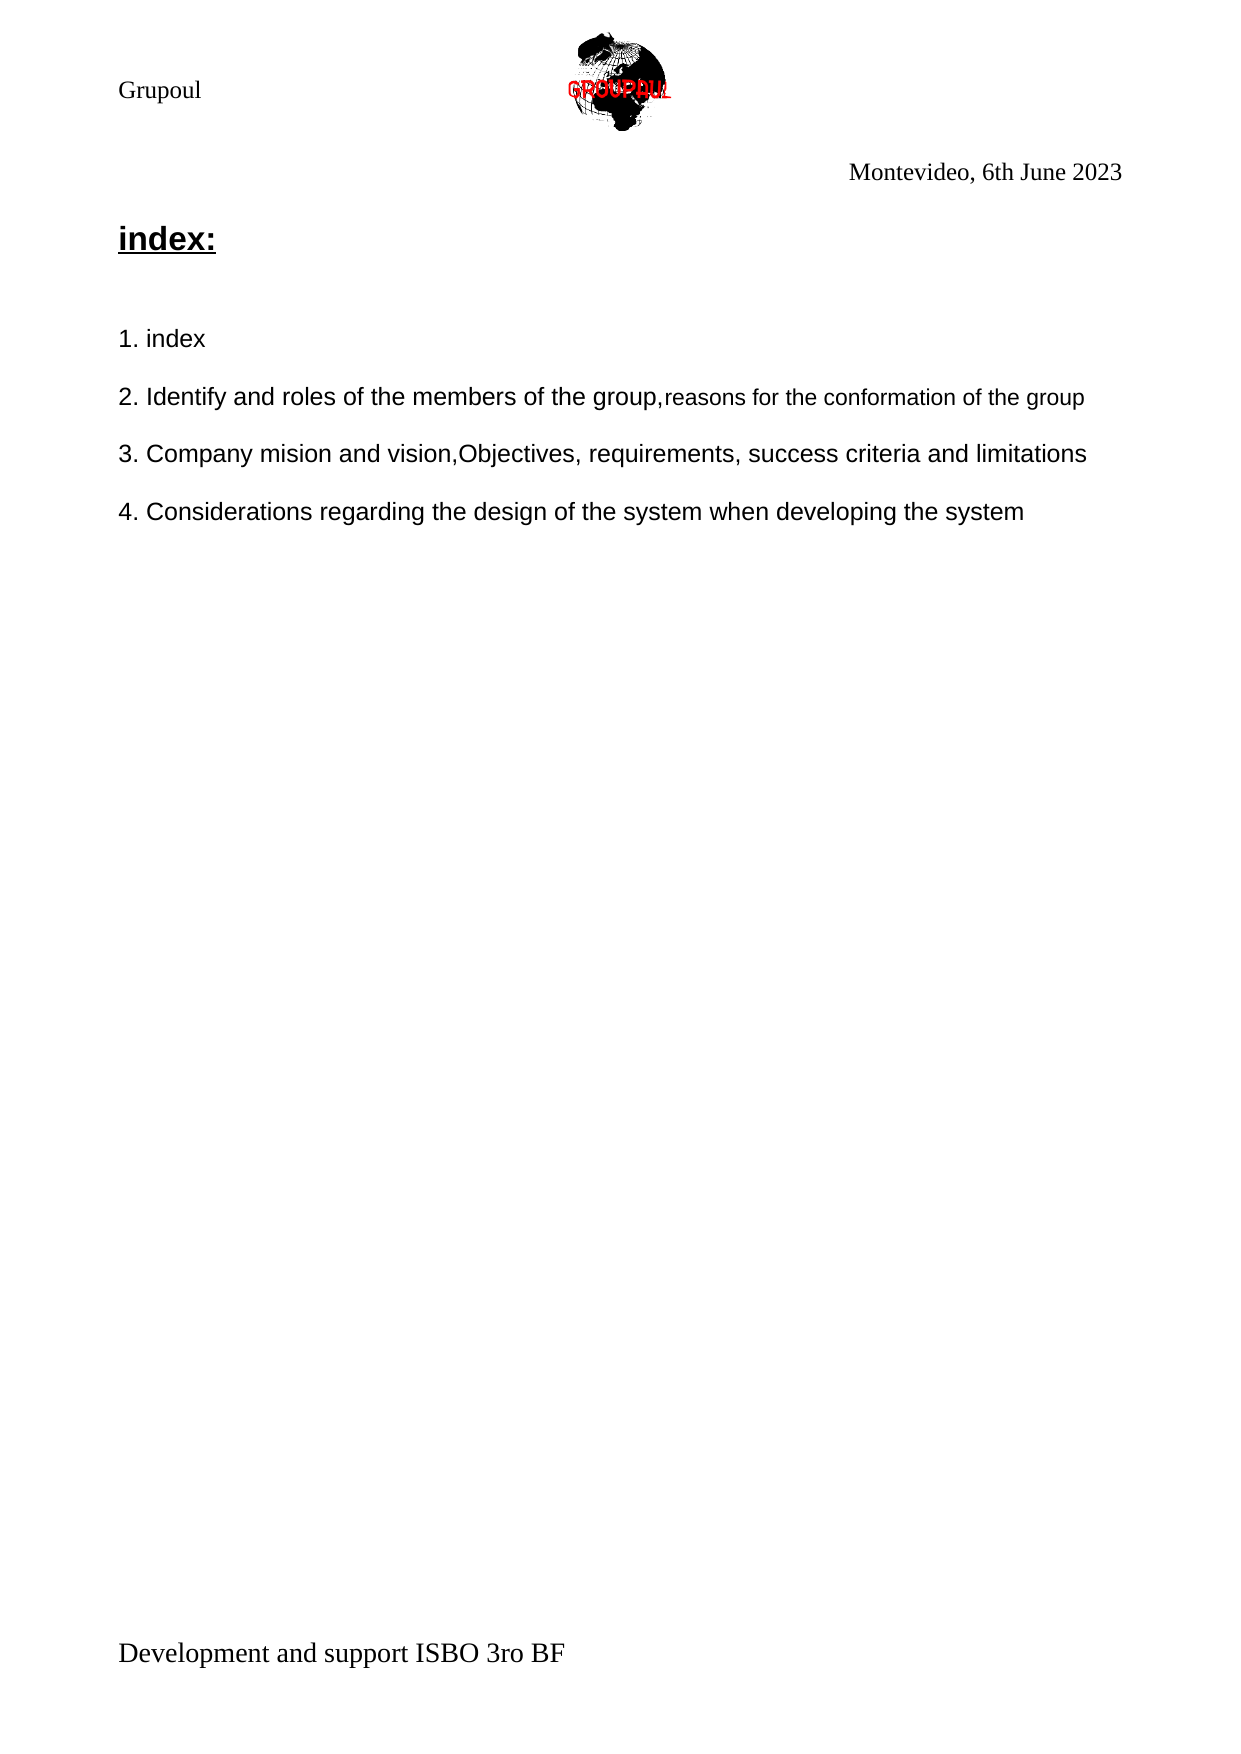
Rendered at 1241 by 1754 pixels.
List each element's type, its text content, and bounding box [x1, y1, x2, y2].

text 1. index [118, 324, 1122, 353]
text index: [118, 219, 1122, 257]
text 2. Identify and roles of the members of the group,reasons for the conformation of the group [118, 382, 1122, 411]
text Montevideo, 6th June 2023 [118, 157, 1122, 185]
text 3. Company mision and vision,Objectives, requirements, success criteria and limitations [118, 439, 1122, 468]
text 4. Considerations regarding the design of the system when developing the system [118, 497, 1122, 526]
